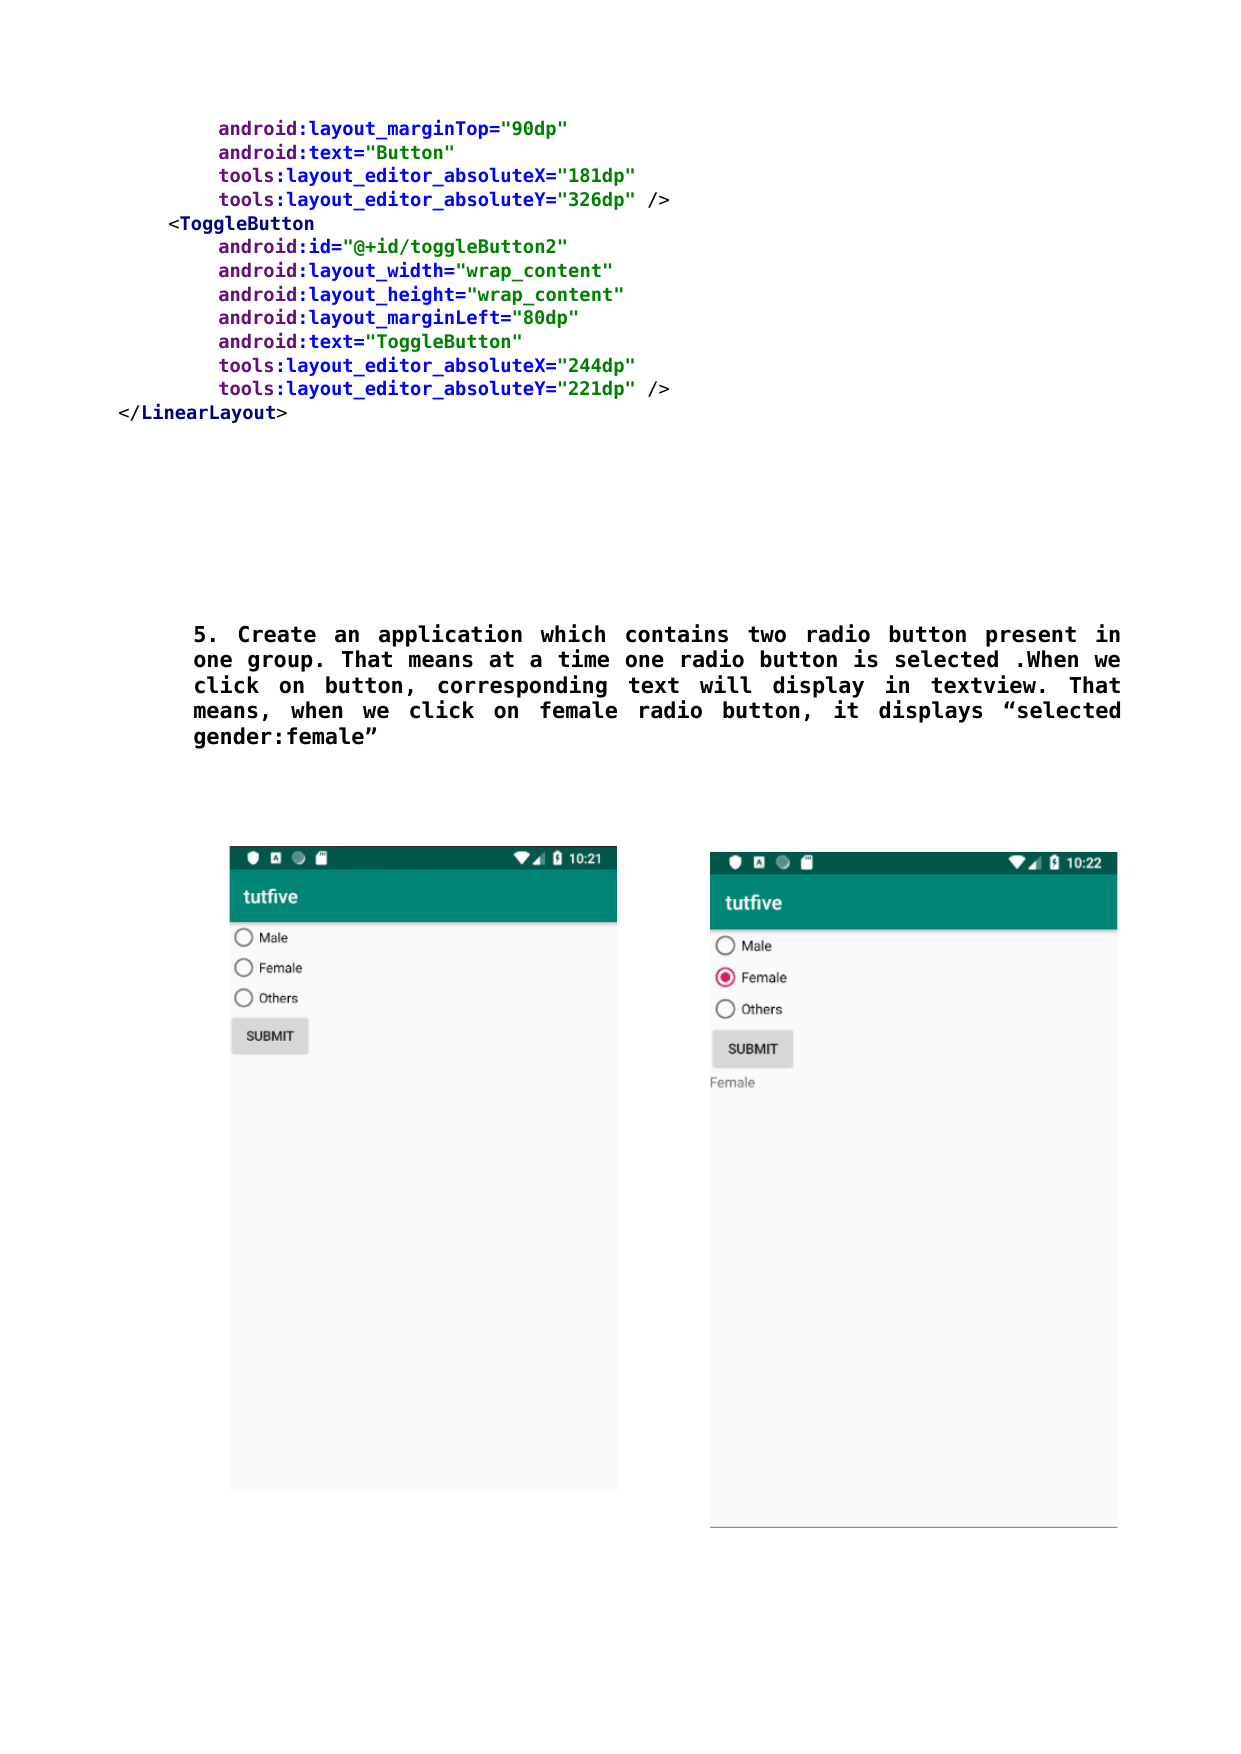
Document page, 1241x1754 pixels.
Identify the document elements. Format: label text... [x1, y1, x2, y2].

list 5. Create an application which contains two radio button present in one group. That means at a time one radio button is selected .When we click on button, corresponding text will display in textview. That means, when we click on female radio button, it displays “selected gender:female” [193, 622, 1122, 749]
text tools:layout_editor_absoluteY="326dp" /> [118, 189, 1122, 213]
text tools:layout_editor_absoluteX="244dp" [118, 354, 1122, 378]
picture [710, 852, 1118, 1528]
text tools:layout_editor_absoluteY="221dp" /> [118, 378, 1122, 402]
picture [229, 846, 617, 1491]
text android:layout_marginTop="90dp" [118, 118, 1122, 142]
text android:layout_marginLeft="80dp" [118, 307, 1122, 331]
text </LinearLayout> [118, 402, 1122, 424]
text android:id="@+id/toggleButton2" [118, 236, 1122, 260]
text android:text="Button" [118, 142, 1122, 165]
text android:layout_width="wrap_content" [118, 260, 1122, 284]
text android:text="ToggleButton" [118, 331, 1122, 354]
text tools:layout_editor_absoluteX="181dp" [118, 165, 1122, 189]
text android:layout_height="wrap_content" [118, 284, 1122, 307]
text <ToggleButton [118, 213, 1122, 236]
